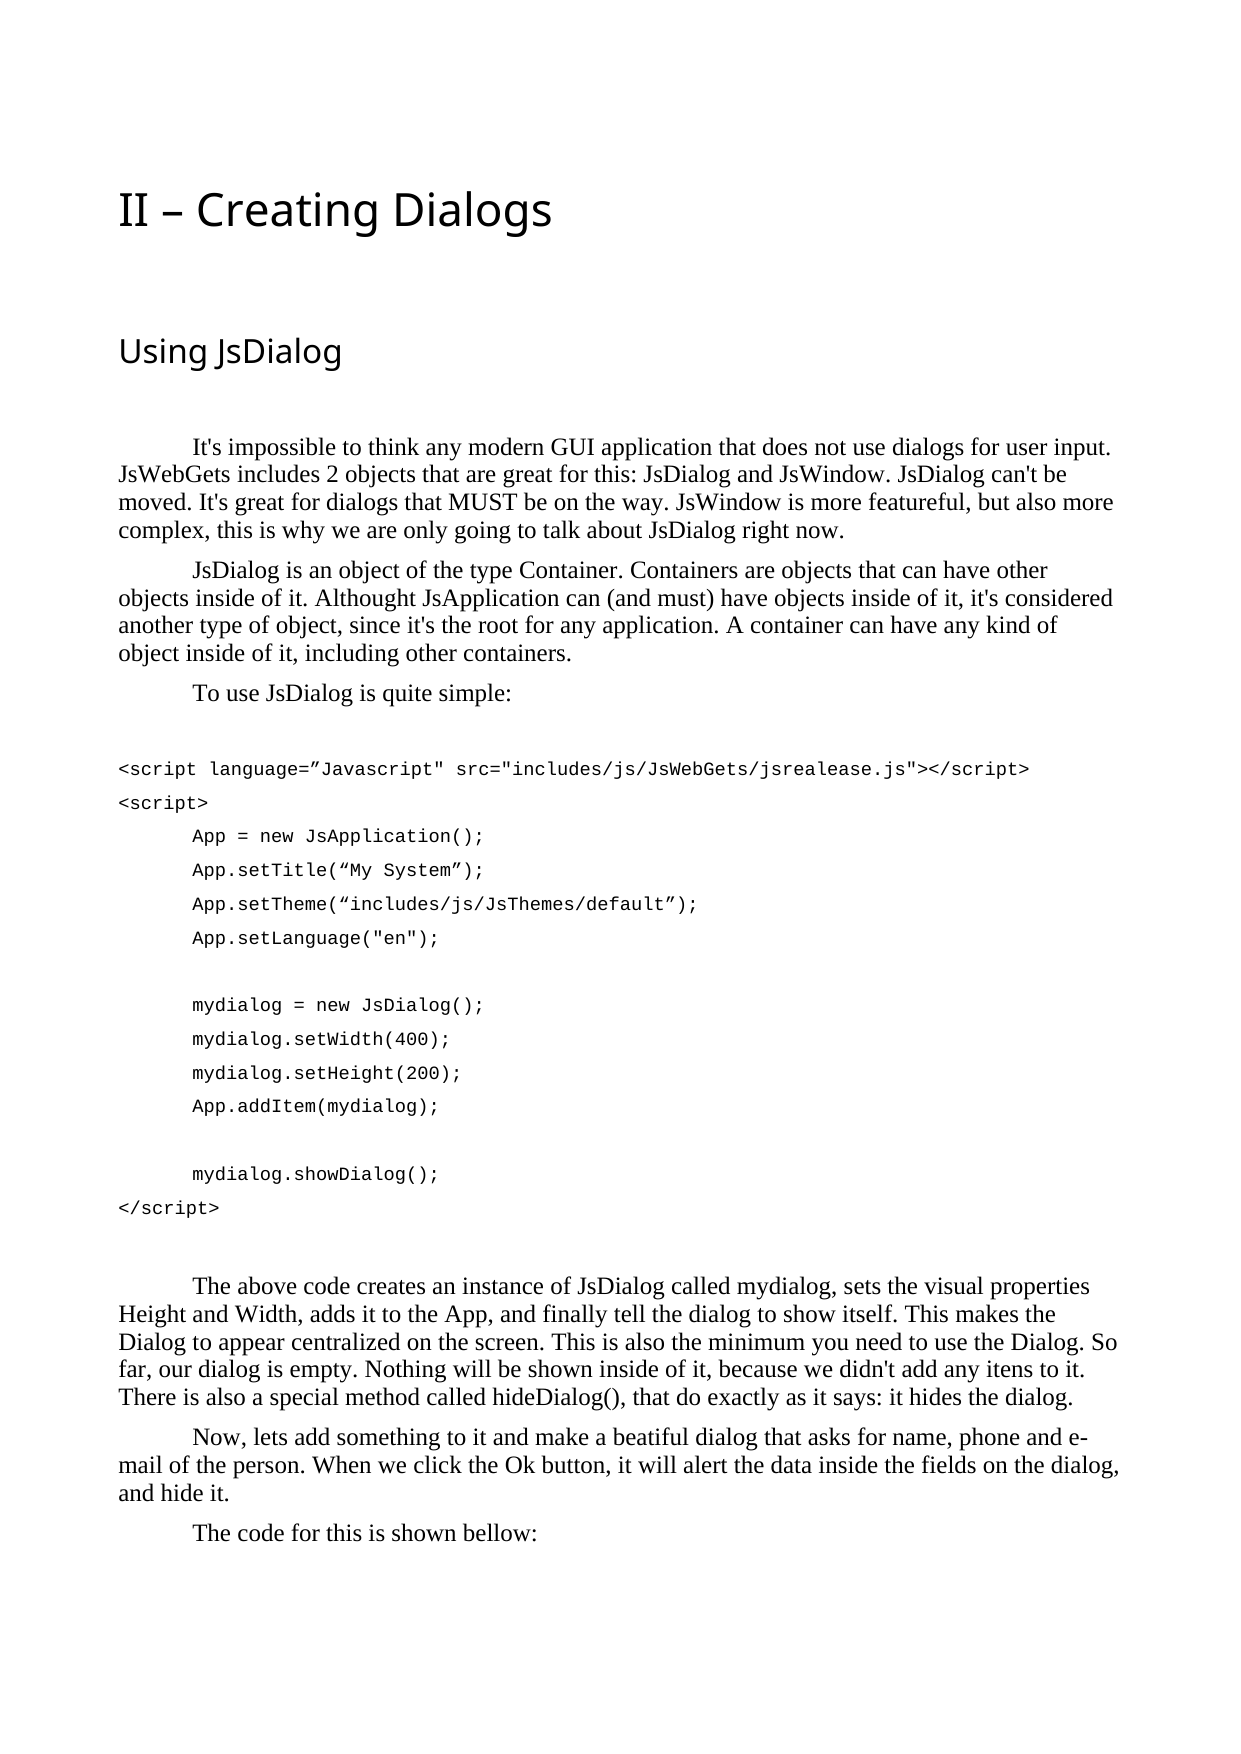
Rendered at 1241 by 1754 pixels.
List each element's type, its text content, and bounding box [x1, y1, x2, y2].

text mydialog = new JsDialog(); [118, 996, 1122, 1017]
text mydialog.showDialog(); [118, 1165, 1122, 1186]
text App.setTitle(“My System”); [118, 861, 1122, 882]
text To use JsDialog is quite simple: [118, 679, 1122, 707]
text JsDialog is an object of the type Container. Containers are objects that can have other objects inside of it. Althought JsApplication can (and must) have objects inside of it, it's considered another type of object, since it's the root for any application. A container can have any kind of object inside of it, including other containers. [118, 556, 1122, 667]
text </script> [118, 1198, 1122, 1220]
text mydialog.setHeight(200); [118, 1063, 1122, 1085]
subtitle Using JsDialog [118, 328, 1122, 373]
text It's impossible to think any modern GUI application that does not use dialogs for user input. JsWebGets includes 2 objects that are great for this: JsDialog and JsWindow. JsDialog can't be moved. It's great for dialogs that MUST be on the way. JsWindow is more featureful, but also more complex, this is why we are only going to talk about JsDialog right now. [118, 433, 1122, 543]
text App.addItem(mydialog); [118, 1097, 1122, 1118]
text <script> [118, 793, 1122, 815]
text <script language=”Javascript" src="includes/js/JsWebGets/jsrealease.js"></script> [118, 760, 1122, 781]
text mydialog.setWidth(400); [118, 1030, 1122, 1051]
text App.setTheme(“includes/js/JsThemes/default”); [118, 895, 1122, 916]
text The code for this is shown bellow: [118, 1519, 1122, 1547]
subtitle II – Creating Dialogs [118, 177, 1122, 239]
text App.setLanguage("en"); [118, 928, 1122, 950]
text Now, lets add something to it and make a beatiful dialog that asks for name, phone and e-mail of the person. When we click the Ok button, it will alert the data inside the fields on the dialog, and hide it. [118, 1423, 1122, 1507]
text App = new JsApplication(); [118, 827, 1122, 848]
text The above code creates an instance of JsDialog called mydialog, sets the visual properties Height and Width, adds it to the App, and finally tell the dialog to show itself. This makes the Dialog to appear centralized on the screen. This is also the minimum you need to use the Dialog. So far, our dialog is empty. Nothing will be shown inside of it, because we didn't add any itens to it. There is also a special method called hideDialog(), that do exactly as it says: it hides the dialog. [118, 1272, 1122, 1411]
